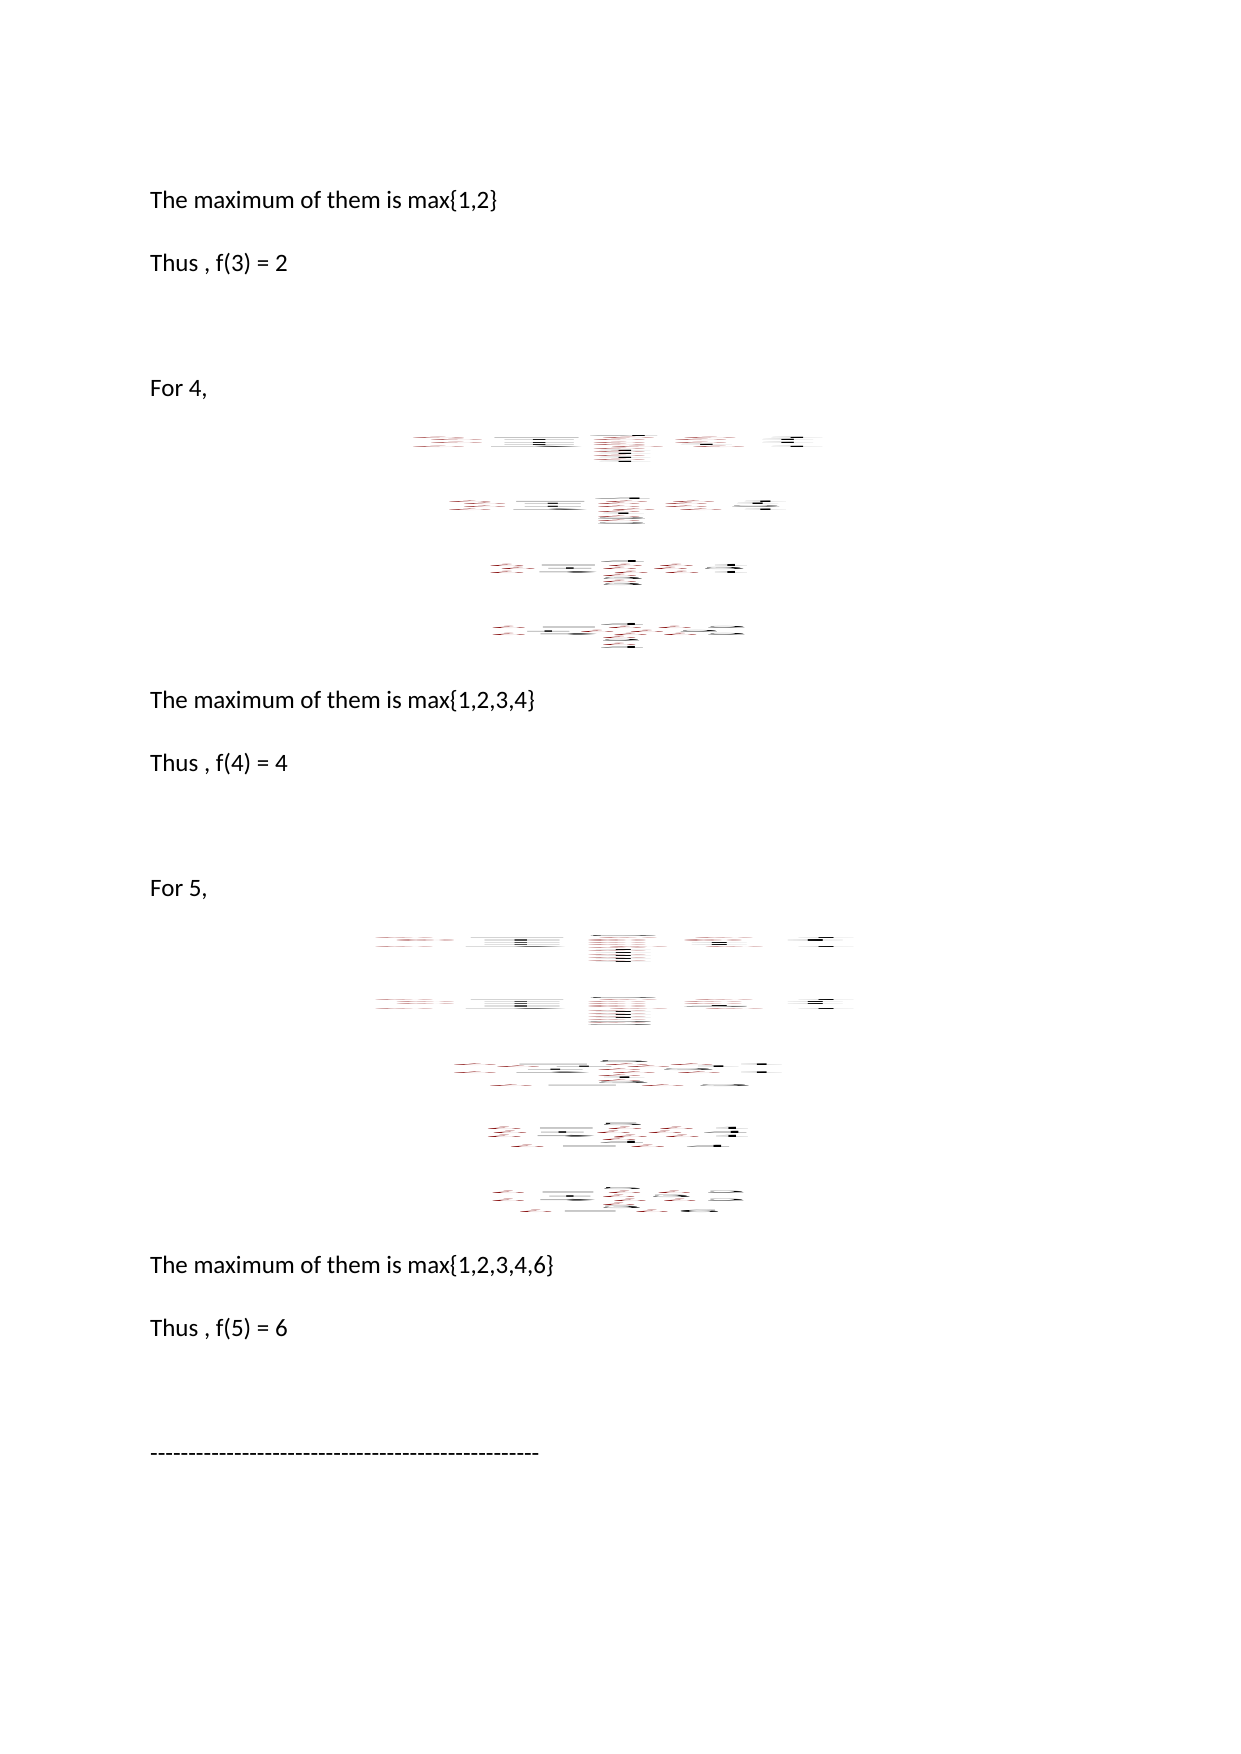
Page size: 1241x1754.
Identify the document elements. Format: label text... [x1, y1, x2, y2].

text For 5, [150, 846, 1090, 908]
text Thus , f(3) = 2 [150, 221, 1090, 283]
text The maximum of them is max{1,2} [150, 158, 1090, 221]
text --------------------------------------------------- [150, 1410, 1090, 1473]
text For 4, [150, 346, 1090, 408]
text The maximum of them is max{1,2,3,4} [150, 658, 1090, 721]
text Thus , f(4) = 4 [150, 721, 1090, 783]
text Thus , f(5) = 6 [150, 1285, 1090, 1348]
text The maximum of them is max{1,2,3,4,6} [150, 1223, 1090, 1285]
